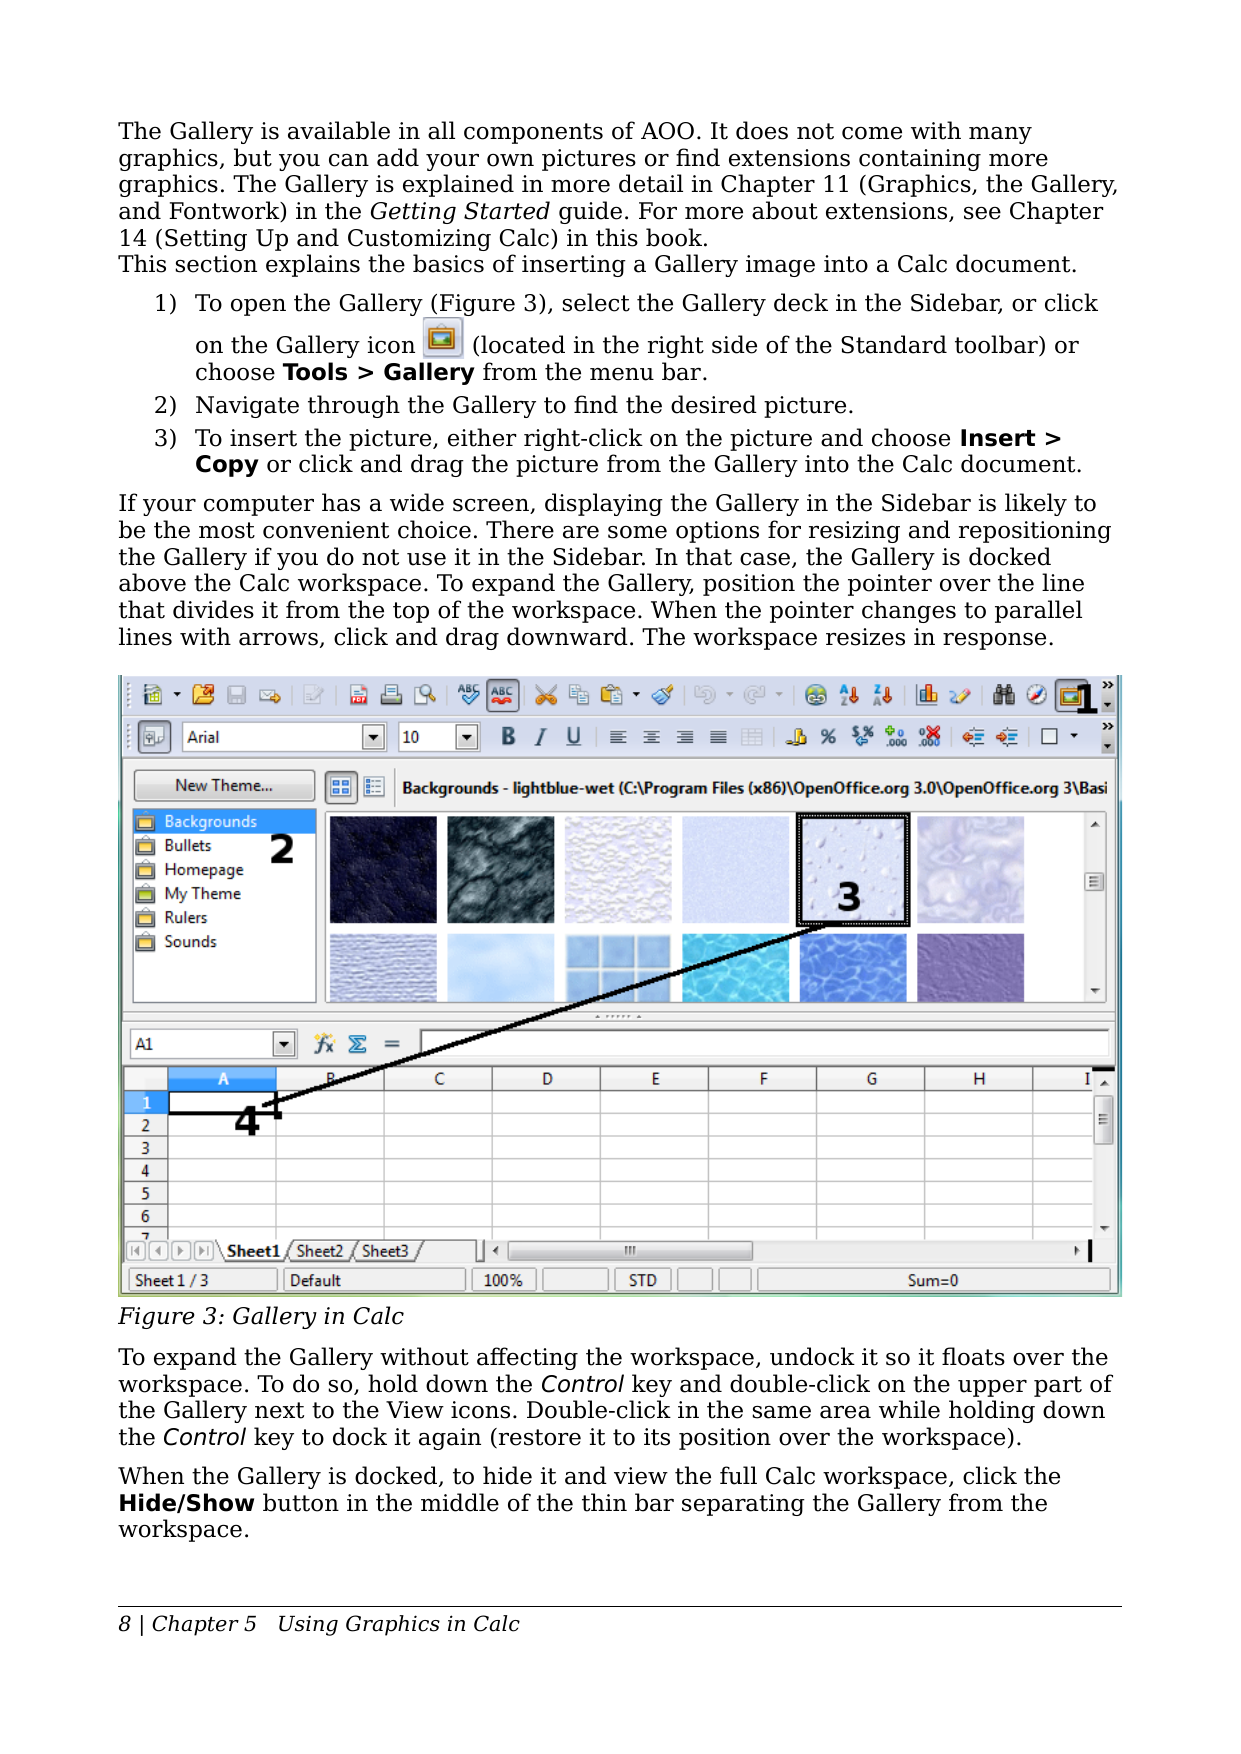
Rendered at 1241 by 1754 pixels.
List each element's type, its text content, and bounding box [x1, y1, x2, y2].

picture [118, 675, 1123, 1297]
picture [422, 317, 465, 359]
text If your computer has a wide screen, displaying the Gallery in the Sidebar is likely to be the most convenient choice. There are some options for resizing and repositioning the Gallery if you do not use it in the Sidebar. In that case, the Gallery is docked above the Calc workspace. To expand the Gallery, position the pointer over the line that divides it from the top of the workspace. When the pointer changes to parallel lines with arrows, click and drag downward. The workspace resizes in response. [118, 491, 1122, 651]
text The Gallery is available in all components of AOO. It does not come with many graphics, but you can add your own pictures or find extensions containing more graphics. The Gallery is explained in more detail in Chapter 11 (Graphics, the Gallery, and Fontwork) in the Getting Started guide. For more about extensions, see Chapter 14 (Setting Up and Customizing Calc) in this book. [118, 118, 1122, 251]
text This section explains the basics of inserting a Gallery image into a Calc document. [118, 251, 1122, 278]
list Navigate through the Gallery to find the desired picture. [177, 392, 1122, 418]
text Figure 3: Gallery in Calc [118, 1303, 1122, 1330]
text When the Gallery is docked, to hide it and view the full Calc workspace, click the Hide/Show button in the middle of the thin bar separating the Gallery from the workspace. [118, 1463, 1122, 1543]
list To insert the picture, either right-click on the picture and choose Insert > Copy or click and drag the picture from the Gallery into the Calc document. [177, 425, 1122, 478]
text To expand the Gallery without affecting the workspace, undock it so it floats over the workspace. To do so, hold down the Control key and double-click on the upper part of the Gallery next to the View icons. Double-click in the same area while holding down the Control key to dock it again (restore it to its position over the workspace). [118, 1344, 1122, 1451]
list To open the Gallery (Figure 3), select the Gallery deck in the Sidebar, or click on the Gallery icon (located in the right side of the Standard toolbar) or choose Tools > Gallery from the menu bar. [177, 291, 1122, 386]
